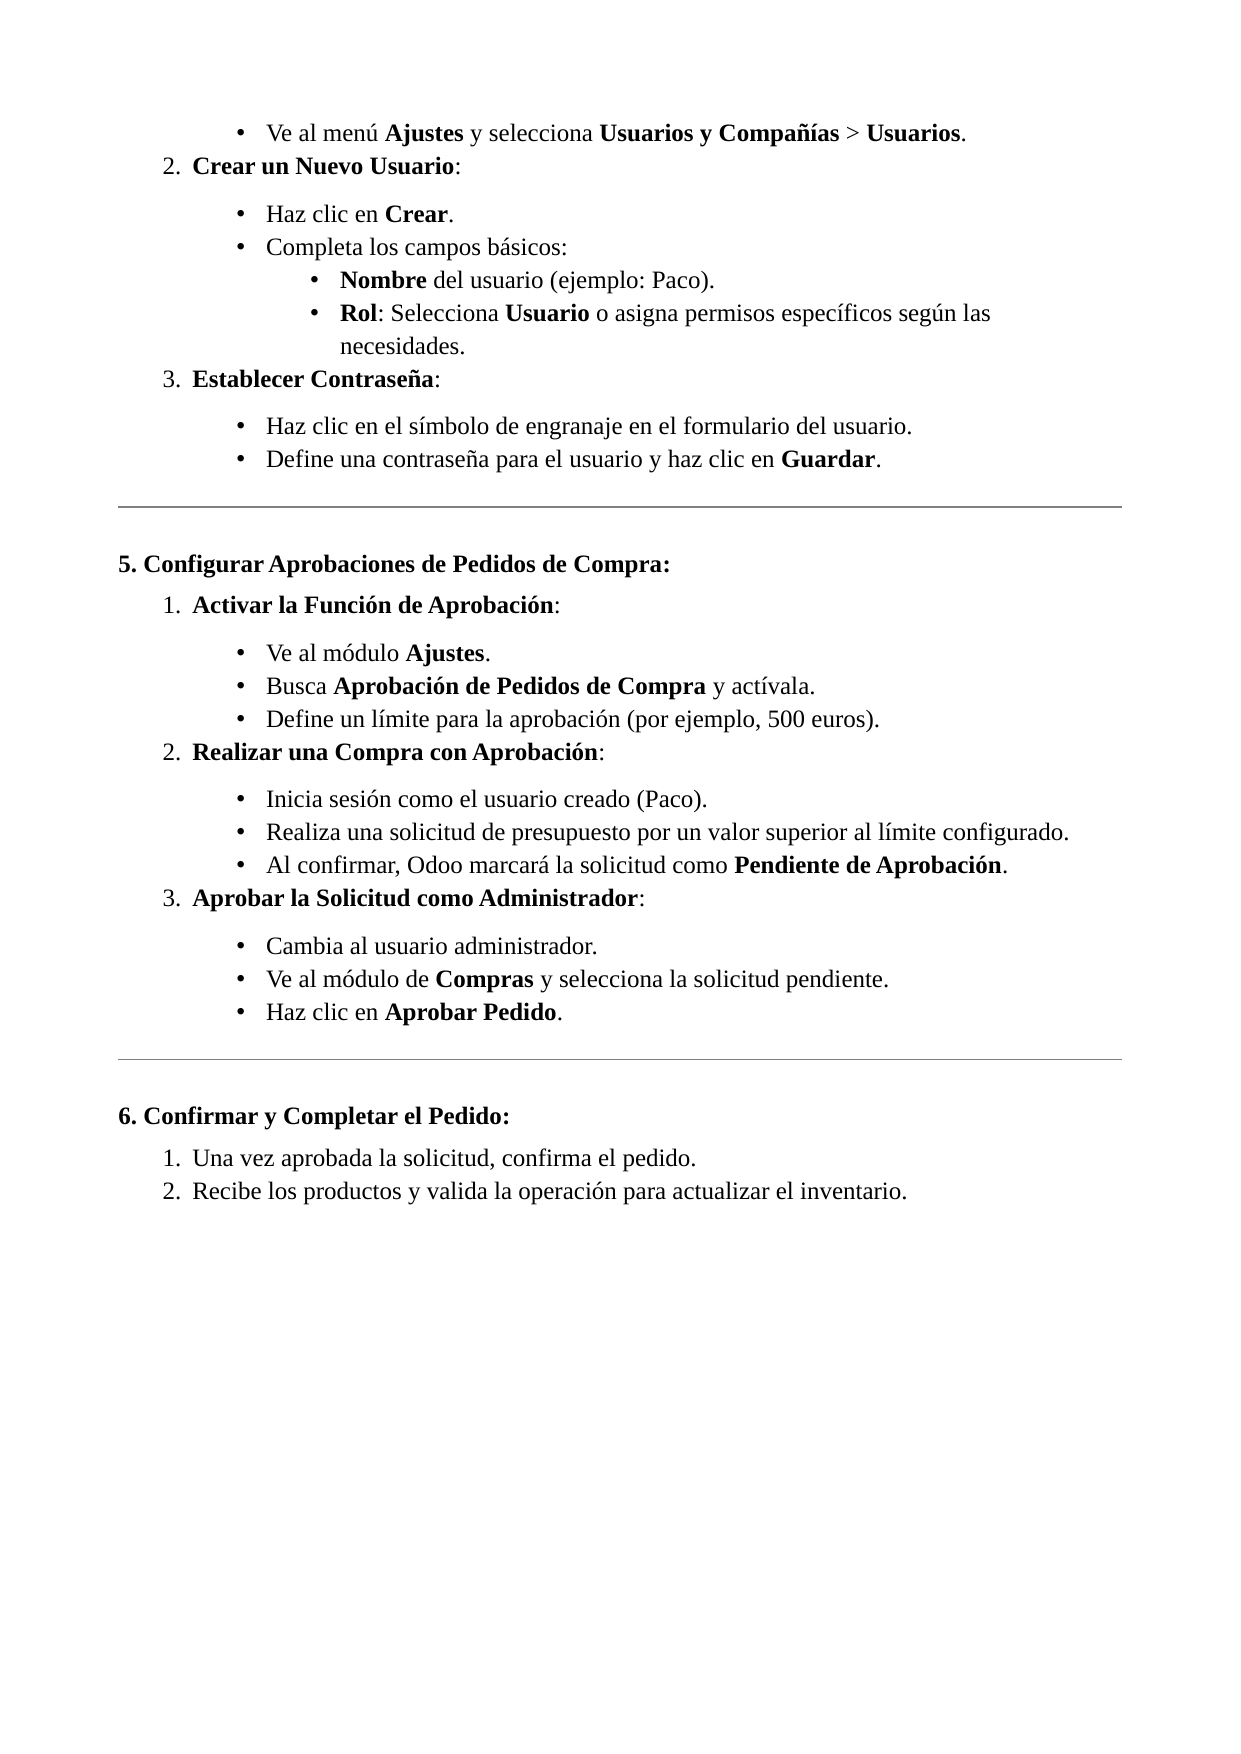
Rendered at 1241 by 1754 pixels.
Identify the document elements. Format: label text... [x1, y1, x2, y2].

list Ve al menú Ajustes y selecciona Usuarios y Compañías > Usuarios. [236, 118, 1122, 147]
list Haz clic en Aprobar Pedido. [236, 997, 1122, 1026]
list Crear un Nuevo Usuario: [162, 151, 1122, 180]
list Define una contraseña para el usuario y haz clic en Guardar. [236, 444, 1122, 473]
list Realiza una solicitud de presupuesto por un valor superior al límite configurado. [236, 817, 1122, 846]
list Recibe los productos y valida la operación para actualizar el inventario. [162, 1176, 1122, 1204]
list Aprobar la Solicitud como Administrador: [162, 883, 1122, 912]
list Rol: Selecciona Usuario o asigna permisos específicos según las necesidades. [310, 298, 1122, 359]
list Completa los campos básicos: [236, 232, 1122, 261]
list Ve al módulo de Compras y selecciona la solicitud pendiente. [236, 964, 1122, 993]
subtitle 6. Confirmar y Completar el Pedido: [118, 1101, 1122, 1130]
list Inicia sesión como el usuario creado (Paco). [236, 784, 1122, 813]
list Define un límite para la aprobación (por ejemplo, 500 euros). [236, 704, 1122, 732]
list Realizar una Compra con Aprobación: [162, 737, 1122, 766]
list Establecer Contraseña: [162, 364, 1122, 393]
list Haz clic en el símbolo de engranaje en el formulario del usuario. [236, 411, 1122, 440]
subtitle 5. Configurar Aprobaciones de Pedidos de Compra: [118, 549, 1122, 578]
list Cambia al usuario administrador. [236, 931, 1122, 960]
list Nombre del usuario (ejemplo: Paco). [310, 265, 1122, 293]
list Una vez aprobada la solicitud, confirma el pedido. [162, 1143, 1122, 1171]
list Activar la Función de Aprobación: [162, 590, 1122, 619]
list Al confirmar, Odoo marcará la solicitud como Pendiente de Aprobación. [236, 850, 1122, 879]
list Busca Aprobación de Pedidos de Compra y actívala. [236, 671, 1122, 699]
list Haz clic en Crear. [236, 199, 1122, 227]
list Ve al módulo Ajustes. [236, 638, 1122, 666]
